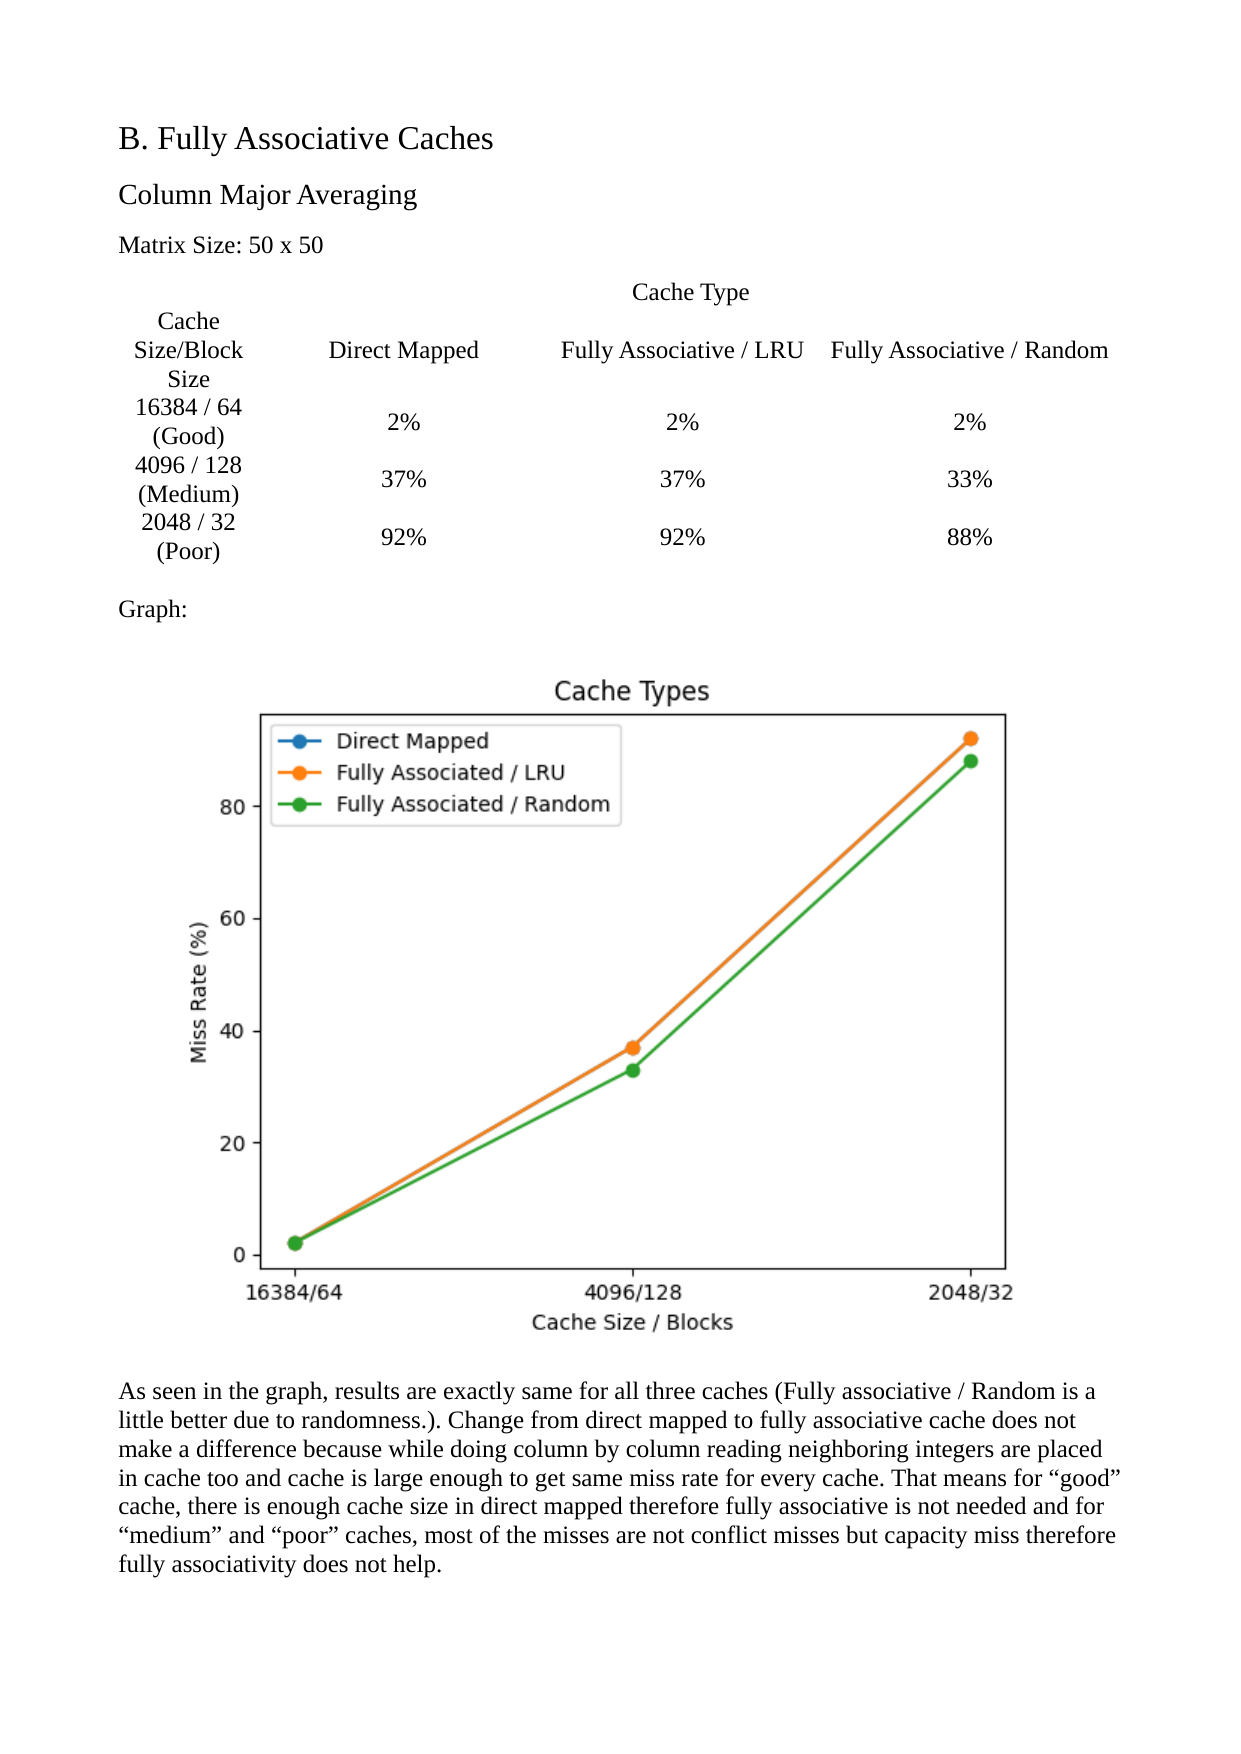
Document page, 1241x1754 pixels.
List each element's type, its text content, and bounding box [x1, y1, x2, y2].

table_cell 88% [816, 508, 1123, 565]
table_cell 2% [549, 393, 816, 450]
table_cell 37% [259, 450, 548, 507]
text As seen in the graph, results are exactly same for all three caches (Fully associative / Random is a little better due to randomness.). Change from direct mapped to fully associative cache does not make a difference because while doing column by column reading neighboring integers are placed in cache too and cache is large enough to get same miss rate for every cache. That means for “good” cache, there is enough cache size in direct mapped therefore fully associative is not needed and for “medium” and “poor” caches, most of the misses are not conflict misses but capacity miss therefore fully associativity does not help. [118, 1376, 1122, 1578]
table_header [118, 278, 259, 306]
text Graph: [118, 594, 1122, 622]
table_cell 2% [816, 393, 1123, 450]
table_header Cache Type [259, 278, 1123, 306]
text Matrix Size: 50 x 50 [118, 230, 1122, 259]
table_cell 16384 / 64 (Good) [118, 393, 259, 450]
text Column Major Averaging [118, 177, 1122, 210]
table_cell Direct Mapped [259, 306, 548, 392]
table_cell Fully Associative / LRU [549, 306, 816, 392]
table_cell Fully Associative / Random [816, 306, 1123, 392]
text B. Fully Associative Caches [118, 118, 1122, 156]
table_cell 4096 / 128 (Medium) [118, 450, 259, 507]
picture [140, 627, 1100, 1348]
table_cell 92% [259, 508, 548, 565]
table_cell Cache Size/Block Size [118, 306, 259, 392]
table_cell 37% [549, 450, 816, 507]
table_cell 2048 / 32 (Poor) [118, 508, 259, 565]
table_cell 33% [816, 450, 1123, 507]
table_cell 2% [259, 393, 548, 450]
table_cell 92% [549, 508, 816, 565]
